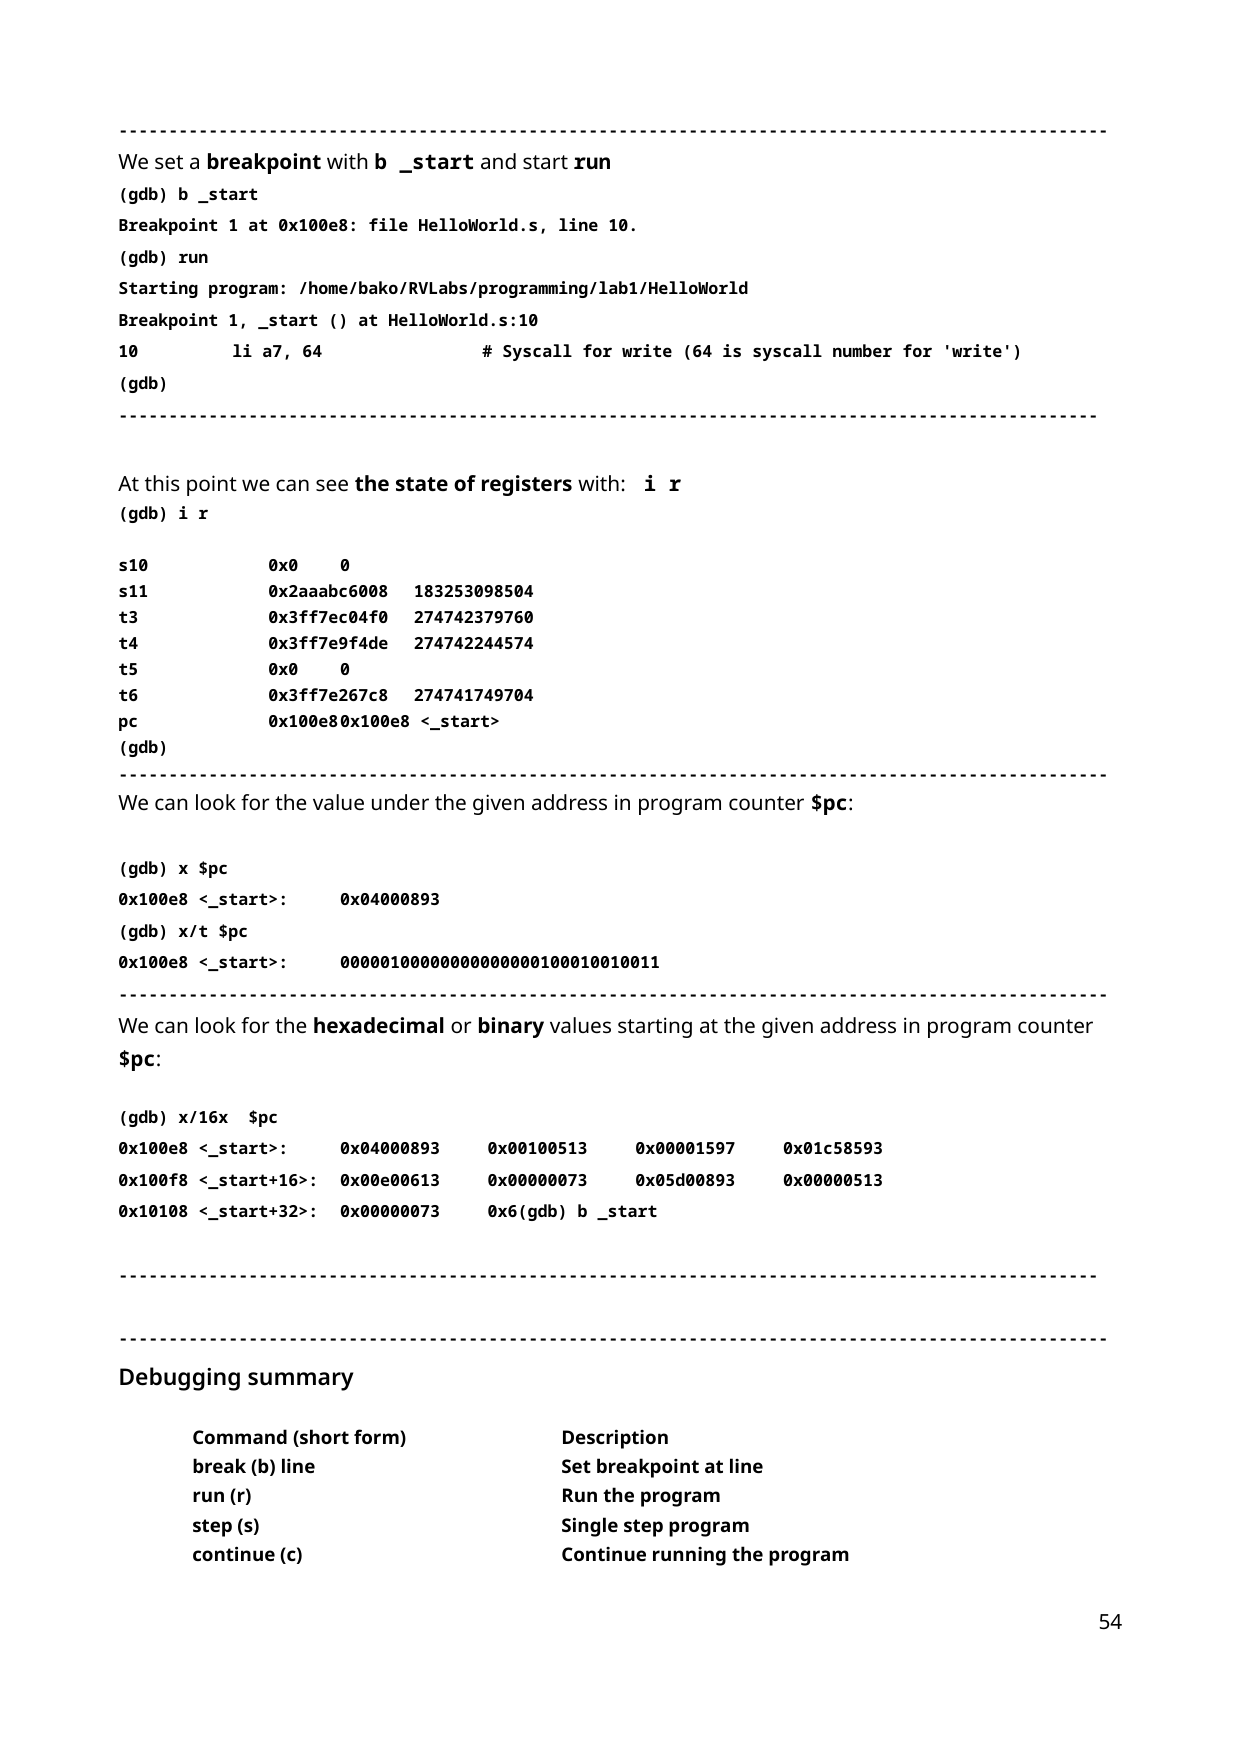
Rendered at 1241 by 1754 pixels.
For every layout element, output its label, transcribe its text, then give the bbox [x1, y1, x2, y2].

text 0x100f8 <_start+16>: 0x00e00613 0x00000073 0x05d00893 0x00000513 [118, 1168, 1122, 1191]
text 0x100e8 <_start>: 0x04000893 0x00100513 0x00001597 0x01c58593 [118, 1137, 1122, 1160]
text t3 0x3ff7ec04f0 274742379760 [118, 606, 1122, 629]
text Starting program: /home/bako/RVLabs/programming/lab1/HelloWorld [118, 277, 1122, 300]
text (gdb) x/t $pc [118, 919, 1122, 942]
text s11 0x2aaabc6008 183253098504 [118, 580, 1122, 603]
text (gdb) b _start [118, 182, 1122, 205]
text --------------------------------------------------------------------------------------------------- [118, 983, 1122, 1005]
text 0x10108 <_start+32>: 0x00000073 0x6(gdb) b _start [118, 1200, 1122, 1223]
text -------------------------------------------------------------------------------------------------- [118, 1263, 1122, 1286]
text (gdb) [118, 372, 1122, 394]
text 10 li a7, 64 # Syscall for write (64 is syscall number for 'write') [118, 340, 1122, 363]
text 0x100e8 <_start>: 0x04000893 [118, 888, 1122, 911]
text (gdb) x/16x $pc [118, 1105, 1122, 1128]
text 0x100e8 <_start>: 00000100000000000000100010010011 [118, 951, 1122, 974]
text step (s) Single step program [192, 1512, 1122, 1537]
text (gdb) i r [118, 502, 1122, 524]
text At this point we can see the state of registers with: i r [118, 469, 1122, 498]
text break (b) line Set breakpoint at line [192, 1453, 1122, 1479]
text t6 0x3ff7e267c8 274741749704 [118, 684, 1122, 707]
text We can look for the value under the given address in program counter $pc: [118, 788, 1122, 817]
text s10 0x0 0 [118, 554, 1122, 577]
text pc 0x100e8 0x100e8 <_start> [118, 710, 1122, 733]
text Command (short form) Description [192, 1424, 1122, 1450]
text -------------------------------------------------------------------------------------------------- [118, 403, 1122, 426]
text t4 0x3ff7e9f4de 274742244574 [118, 632, 1122, 655]
text --------------------------------------------------------------------------------------------------- [118, 762, 1122, 785]
text (gdb) run [118, 245, 1122, 268]
text (gdb) x $pc [118, 856, 1122, 879]
text continue (c) Continue running the program [192, 1541, 1122, 1567]
text Breakpoint 1, _start () at HelloWorld.s:10 [118, 308, 1122, 331]
subtitle Debugging summary [118, 1361, 1122, 1392]
text We can look for the hexadecimal or binary values starting at the given address in program counter $pc: [118, 1011, 1122, 1072]
text t5 0x0 0 [118, 658, 1122, 681]
text Breakpoint 1 at 0x100e8: file HelloWorld.s, line 10. [118, 214, 1122, 237]
text We set a breakpoint with b _start and start run [118, 147, 1122, 175]
text --------------------------------------------------------------------------------------------------- [118, 118, 1122, 141]
text --------------------------------------------------------------------------------------------------- [118, 1326, 1122, 1349]
text run (r) Run the program [192, 1483, 1122, 1508]
text (gdb) [118, 736, 1122, 759]
